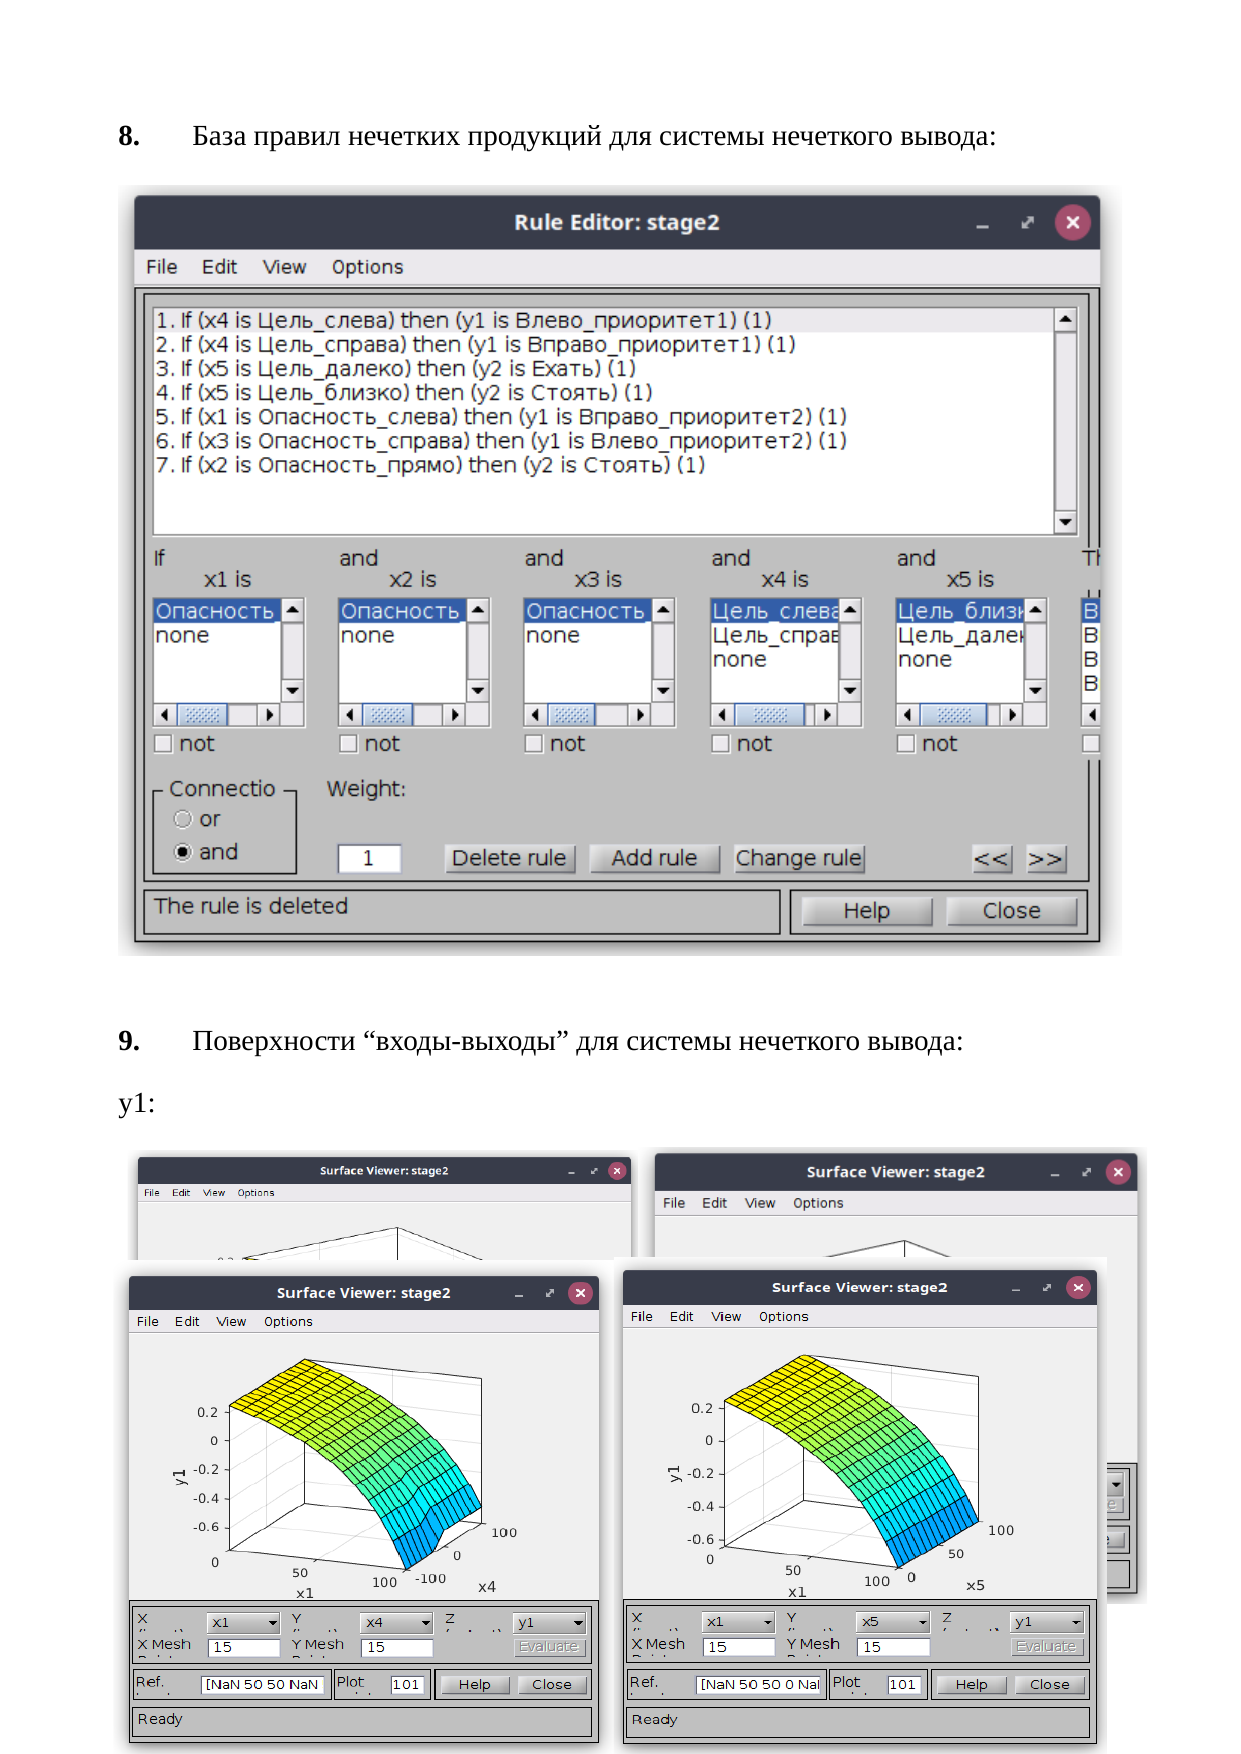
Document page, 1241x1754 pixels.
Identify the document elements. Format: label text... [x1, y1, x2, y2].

picture [118, 185, 1123, 956]
text 9. Поверхности “входы-выходы” для системы нечеткого вывода: [118, 1023, 1122, 1056]
text 8. База правил нечетких продукций для системы нечеткого вывода: [118, 118, 1122, 152]
text y1: [118, 1085, 1122, 1119]
picture [113, 1147, 1148, 1754]
